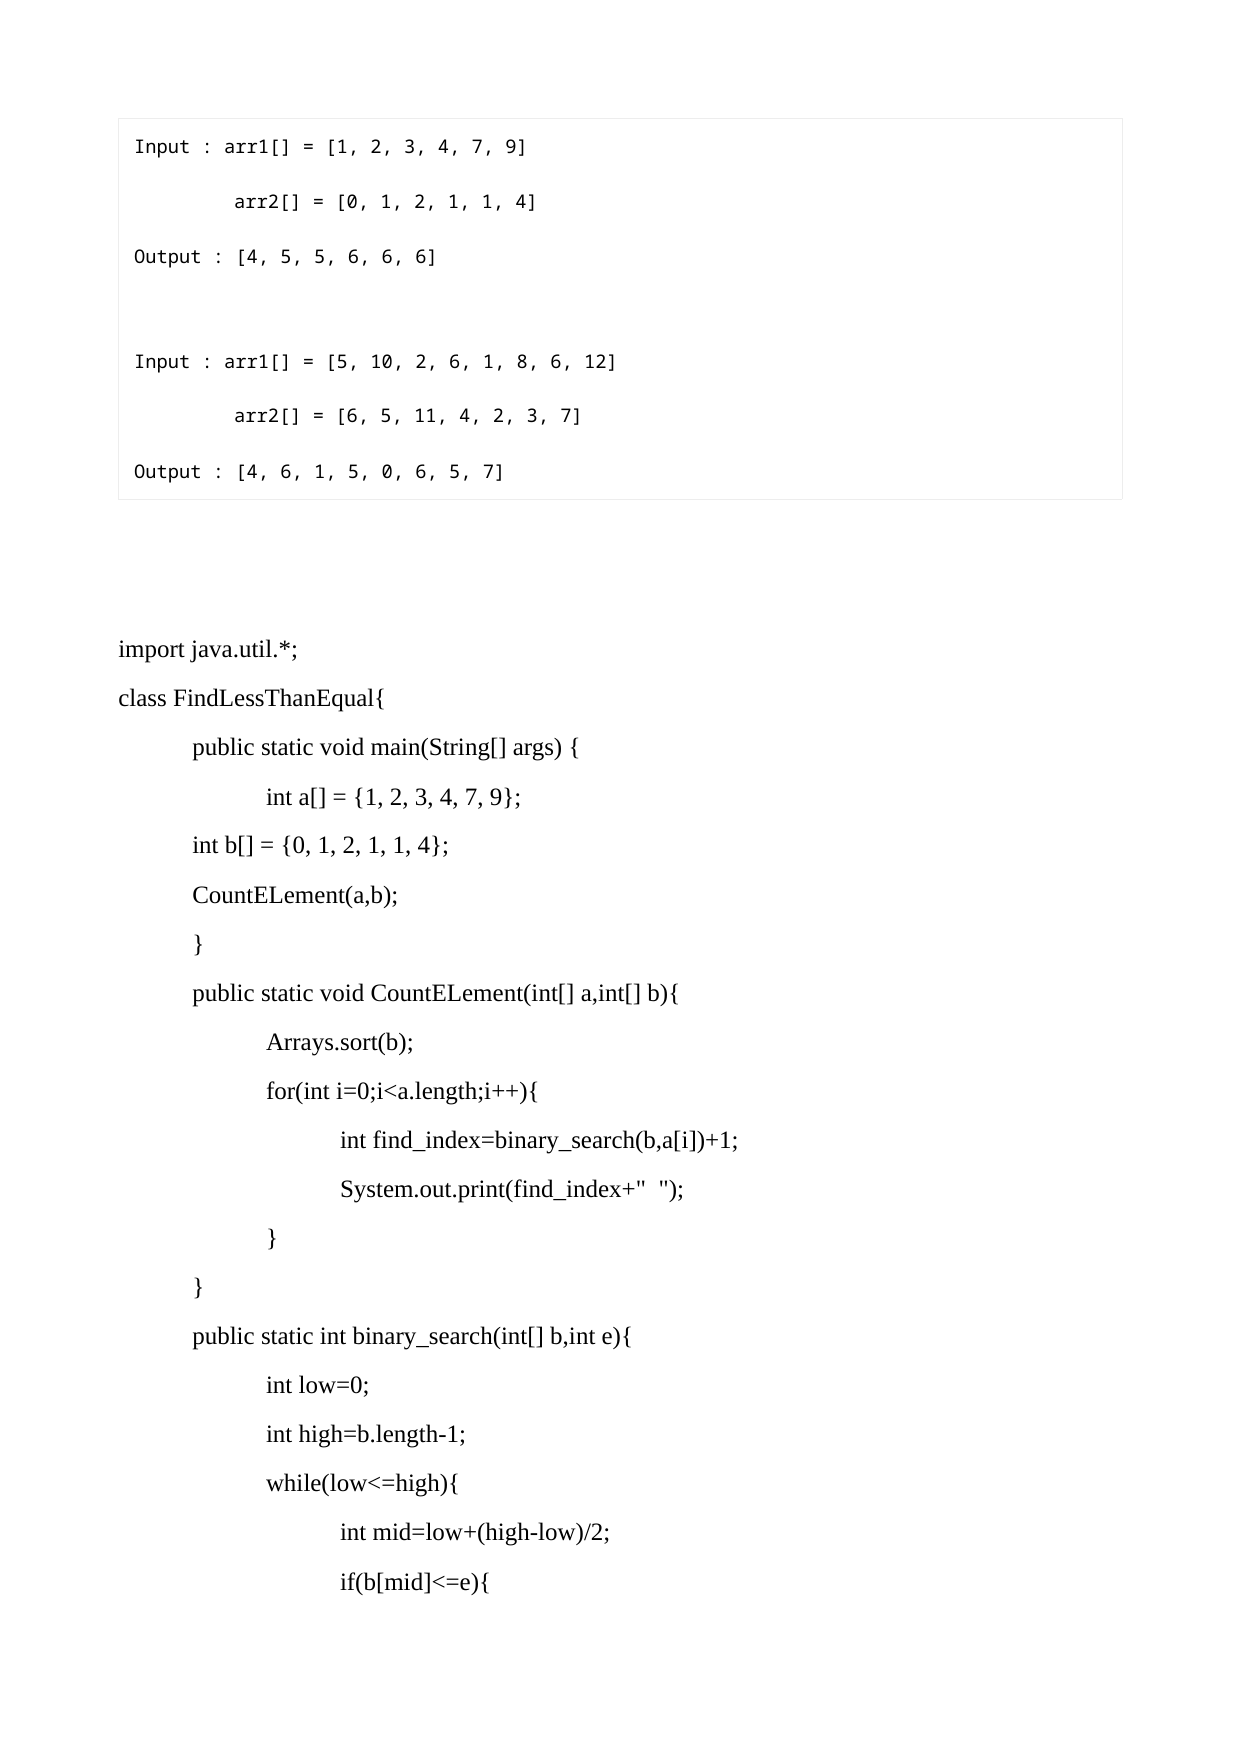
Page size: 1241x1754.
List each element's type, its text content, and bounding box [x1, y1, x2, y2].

text Input : arr1[] = [5, 10, 2, 6, 1, 8, 6, 12] [119, 333, 1122, 374]
text int high=b.length-1; [118, 1419, 1122, 1448]
text } [118, 1272, 1122, 1301]
text int find_index=binary_search(b,a[i])+1; [118, 1125, 1122, 1154]
text } [118, 929, 1122, 957]
text System.out.print(find_index+" "); [118, 1174, 1122, 1203]
text public static void CountELement(int[] a,int[] b){ [118, 978, 1122, 1007]
text if(b[mid]<=e){ [118, 1567, 1122, 1595]
text int a[] = {1, 2, 3, 4, 7, 9}; [118, 782, 1122, 810]
text CountELement(a,b); [118, 880, 1122, 908]
text class FindLessThanEqual{ [118, 683, 1122, 712]
text int b[] = {0, 1, 2, 1, 1, 4}; [118, 831, 1122, 859]
text arr2[] = [0, 1, 2, 1, 1, 4] [119, 172, 1122, 214]
text Input : arr1[] = [1, 2, 3, 4, 7, 9] [119, 119, 1122, 159]
text import java.util.*; [118, 634, 1122, 663]
text public static void main(String[] args) { [118, 732, 1122, 761]
text while(low<=high){ [118, 1468, 1122, 1497]
text arr2[] = [6, 5, 11, 4, 2, 3, 7] [119, 387, 1122, 429]
text int mid=low+(high-low)/2; [118, 1517, 1122, 1546]
text Output : [4, 6, 1, 5, 0, 6, 5, 7] [119, 442, 1122, 499]
text int low=0; [118, 1370, 1122, 1399]
text public static int binary_search(int[] b,int e){ [118, 1321, 1122, 1350]
text Arrays.sort(b); [118, 1027, 1122, 1056]
text for(int i=0;i<a.length;i++){ [118, 1076, 1122, 1105]
text } [118, 1223, 1122, 1252]
text Output : [4, 5, 5, 6, 6, 6] [119, 228, 1122, 269]
